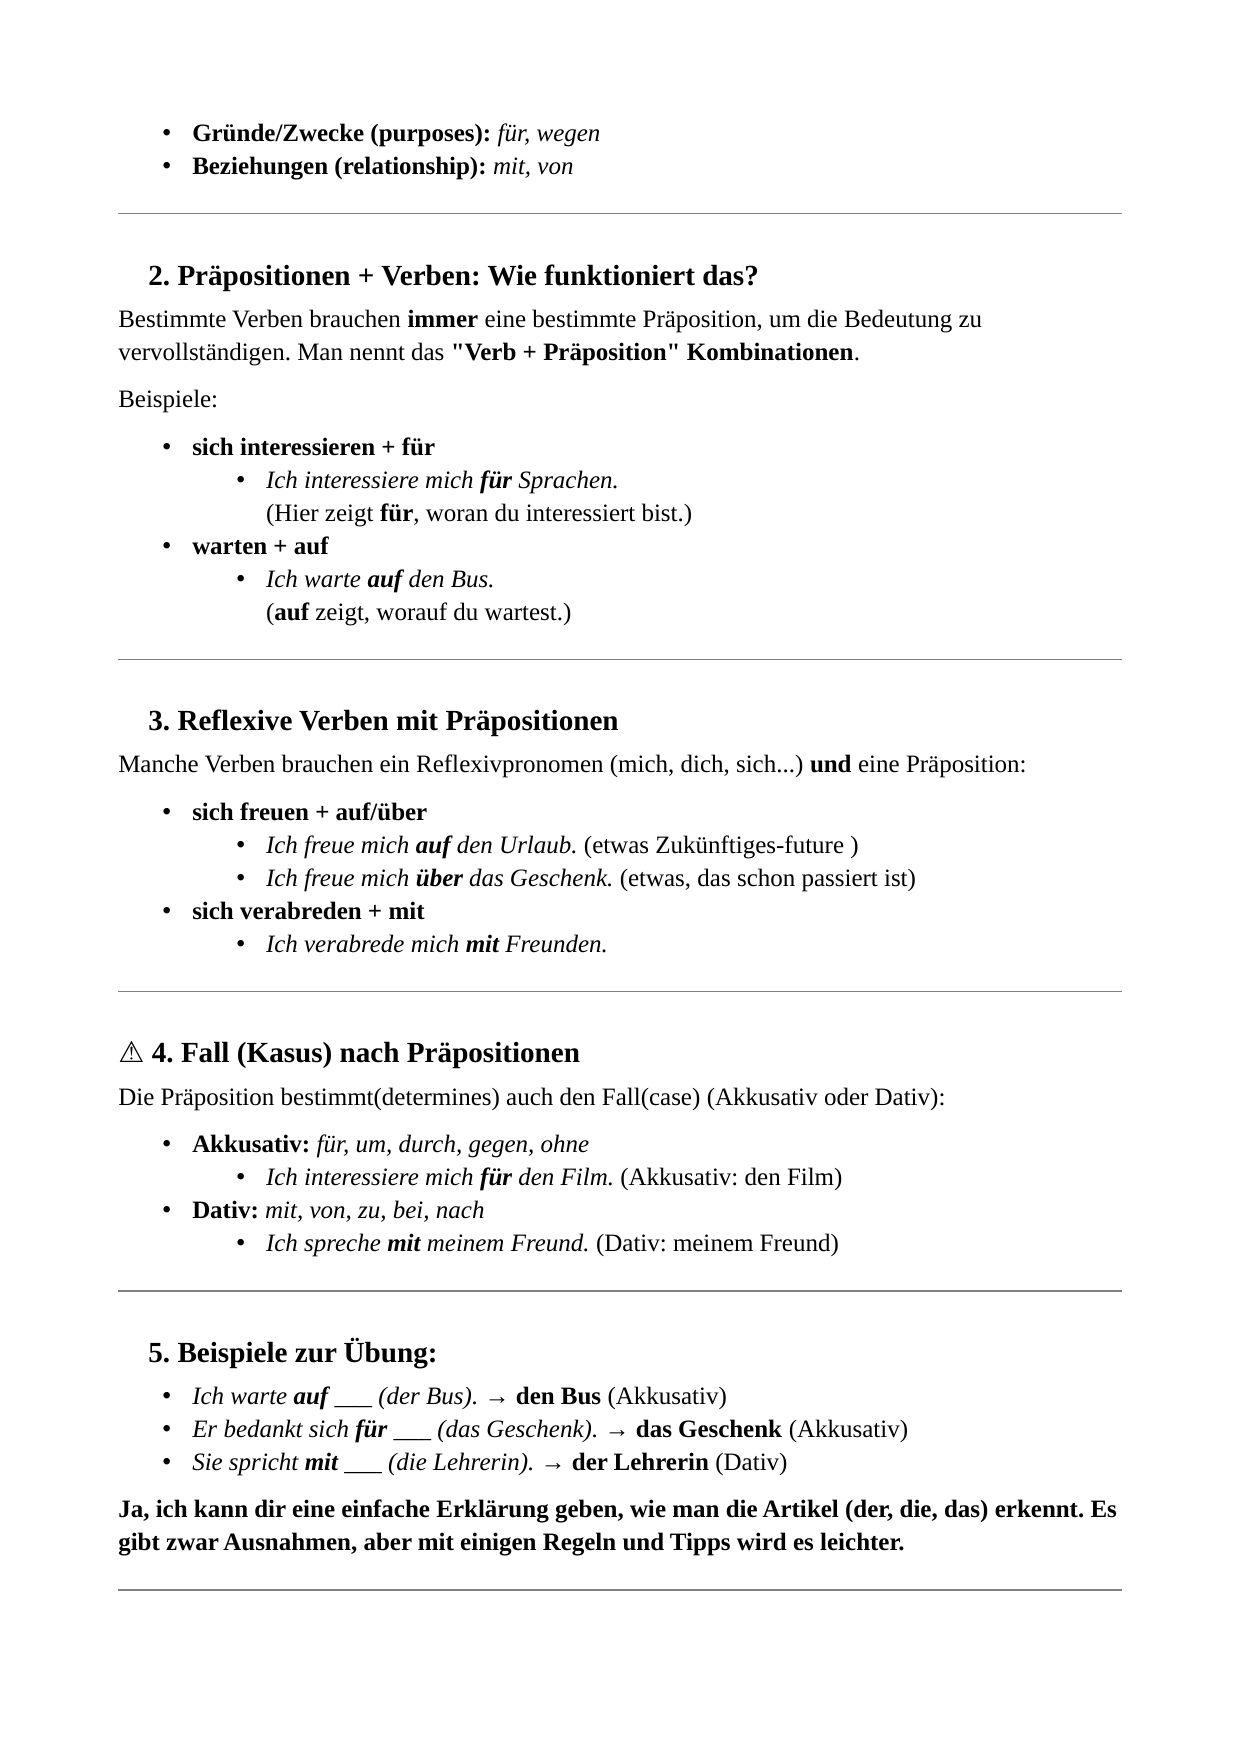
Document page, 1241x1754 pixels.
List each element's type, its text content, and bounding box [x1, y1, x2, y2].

text Die Präposition bestimmt(determines) auch den Fall(case) (Akkusativ oder Dativ): [118, 1082, 1122, 1110]
list Beziehungen (relationship): mit, von [162, 151, 1122, 180]
list Ich interessiere mich für den Film. (Akkusativ: den Film) [236, 1162, 1122, 1191]
list Akkusativ: für, um, durch, gegen, ohne [162, 1129, 1122, 1158]
list Ich spreche mit meinem Freund. (Dativ: meinem Freund) [236, 1228, 1122, 1257]
subtitle ✅ 5. Beispiele zur Übung: [118, 1335, 1122, 1368]
text Beispiele: [118, 384, 1122, 413]
list Dativ: mit, von, zu, bei, nach [162, 1195, 1122, 1224]
list Sie spricht mit ___ (die Lehrerin). → der Lehrerin (Dativ) [162, 1447, 1122, 1476]
text Bestimmte Verben brauchen immer eine bestimmte Präposition, um die Bedeutung zu vervollständigen. Man nennt das "Verb + Präposition" Kombinationen. [118, 304, 1122, 365]
list sich freuen + auf/über [162, 797, 1122, 826]
list Ich warte auf den Bus. (auf zeigt, worauf du wartest.) [236, 564, 1122, 626]
subtitle 🔑 3. Reflexive Verben mit Präpositionen [118, 703, 1122, 737]
list sich verabreden + mit [162, 896, 1122, 925]
text Manche Verben brauchen ein Reflexivpronomen (mich, dich, sich...) und eine Präposition: [118, 749, 1122, 778]
list warten + auf [162, 531, 1122, 560]
list Ich freue mich auf den Urlaub. (etwas Zukünftiges-future ) [236, 830, 1122, 859]
list sich interessieren + für [162, 432, 1122, 461]
list Ich freue mich über das Geschenk. (etwas, das schon passiert ist) [236, 863, 1122, 892]
list Ich warte auf ___ (der Bus). → den Bus (Akkusativ) [162, 1381, 1122, 1409]
list Gründe/Zwecke (purposes): für, wegen [162, 118, 1122, 147]
list Er bedankt sich für ___ (das Geschenk). → das Geschenk (Akkusativ) [162, 1414, 1122, 1443]
subtitle 📍 2. Präpositionen + Verben: Wie funktioniert das? [118, 258, 1122, 291]
subtitle ⚠️ 4. Fall (Kasus) nach Präpositionen [118, 1036, 1122, 1069]
list Ich verabrede mich mit Freunden. [236, 929, 1122, 958]
list Ich interessiere mich für Sprachen. (Hier zeigt für, woran du interessiert bist.) [236, 465, 1122, 527]
text Ja, ich kann dir eine einfache Erklärung geben, wie man die Artikel (der, die, das) erkennt. Es gibt zwar Ausnahmen, aber mit einigen Regeln und Tipps wird es leichter. [118, 1494, 1122, 1556]
